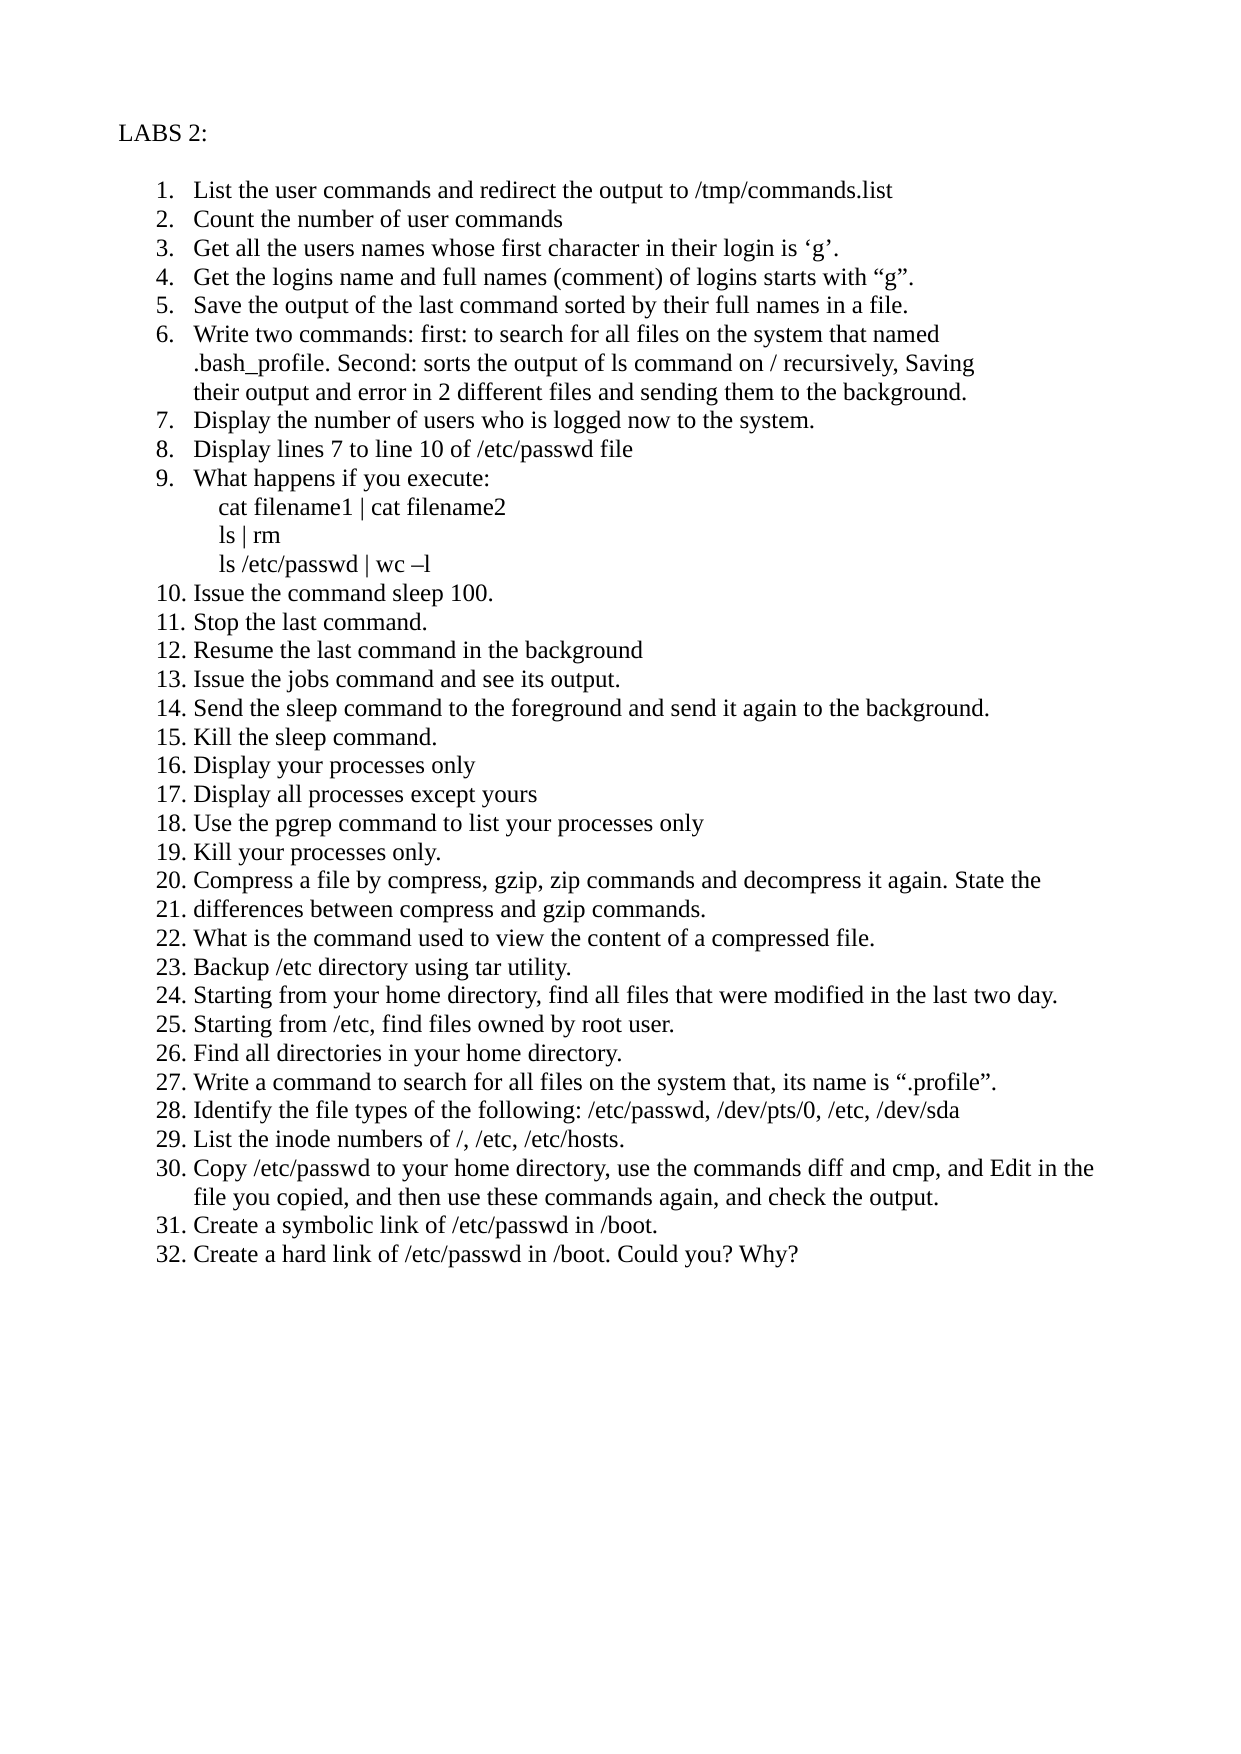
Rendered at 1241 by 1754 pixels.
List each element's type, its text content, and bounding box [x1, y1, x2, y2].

list  ls | rm [156, 521, 1122, 549]
list Save the output of the last command sorted by their full names in a file. [156, 291, 1122, 319]
list Create a symbolic link of /etc/passwd in /boot. [156, 1211, 1122, 1239]
list Starting from /etc, find files owned by root user. [156, 1009, 1122, 1038]
list Stop the last command. [156, 607, 1122, 636]
list Kill the sleep command. [156, 722, 1122, 751]
list Issue the jobs command and see its output. [156, 664, 1122, 693]
list Use the pgrep command to list your processes only [156, 808, 1122, 837]
list Get the logins name and full names (comment) of logins starts with “g”. [156, 262, 1122, 291]
list Resume the last command in the background [156, 636, 1122, 664]
list Compress a file by compress, gzip, zip commands and decompress it again. State the [156, 866, 1122, 894]
list Display lines 7 to line 10 of /etc/passwd file [156, 434, 1122, 463]
list differences between compress and gzip commands. [156, 894, 1122, 923]
list List the user commands and redirect the output to /tmp/commands.list [156, 176, 1122, 204]
list their output and error in 2 different files and sending them to the background. [156, 377, 1122, 406]
list Backup /etc directory using tar utility. [156, 952, 1122, 981]
list Display the number of users who is logged now to the system. [156, 406, 1122, 434]
list .bash_profile. Second: sorts the output of ls command on / recursively, Saving [156, 348, 1122, 377]
list Send the sleep command to the foreground and send it again to the background. [156, 693, 1122, 722]
list Identify the file types of the following: /etc/passwd, /dev/pts/0, /etc, /dev/sda [156, 1096, 1122, 1124]
list Write a command to search for all files on the system that, its name is “.profile”. [156, 1067, 1122, 1096]
list Get all the users names whose first character in their login is ‘g’. [156, 233, 1122, 262]
list  ls /etc/passwd | wc –l [156, 549, 1122, 578]
list cat filename1 | cat filename2 [156, 492, 1122, 521]
list List the inode numbers of /, /etc, /etc/hosts. [156, 1124, 1122, 1153]
list Count the number of user commands [156, 204, 1122, 233]
list Write two commands: first: to search for all files on the system that named [156, 319, 1122, 348]
list What happens if you execute: [156, 463, 1122, 492]
list What is the command used to view the content of a compressed file. [156, 923, 1122, 952]
list Issue the command sleep 100. [156, 578, 1122, 607]
list Starting from your home directory, find all files that were modified in the last two day. [156, 981, 1122, 1009]
list file you copied, and then use these commands again, and check the output. [156, 1182, 1122, 1211]
list Kill your processes only. [156, 837, 1122, 866]
list Display your processes only [156, 751, 1122, 779]
list Display all processes except yours [156, 779, 1122, 808]
text LABS 2: [118, 118, 1122, 147]
list Create a hard link of /etc/passwd in /boot. Could you? Why? [156, 1239, 1122, 1268]
list Copy /etc/passwd to your home directory, use the commands diff and cmp, and Edit in the [156, 1153, 1122, 1182]
list Find all directories in your home directory. [156, 1038, 1122, 1067]
